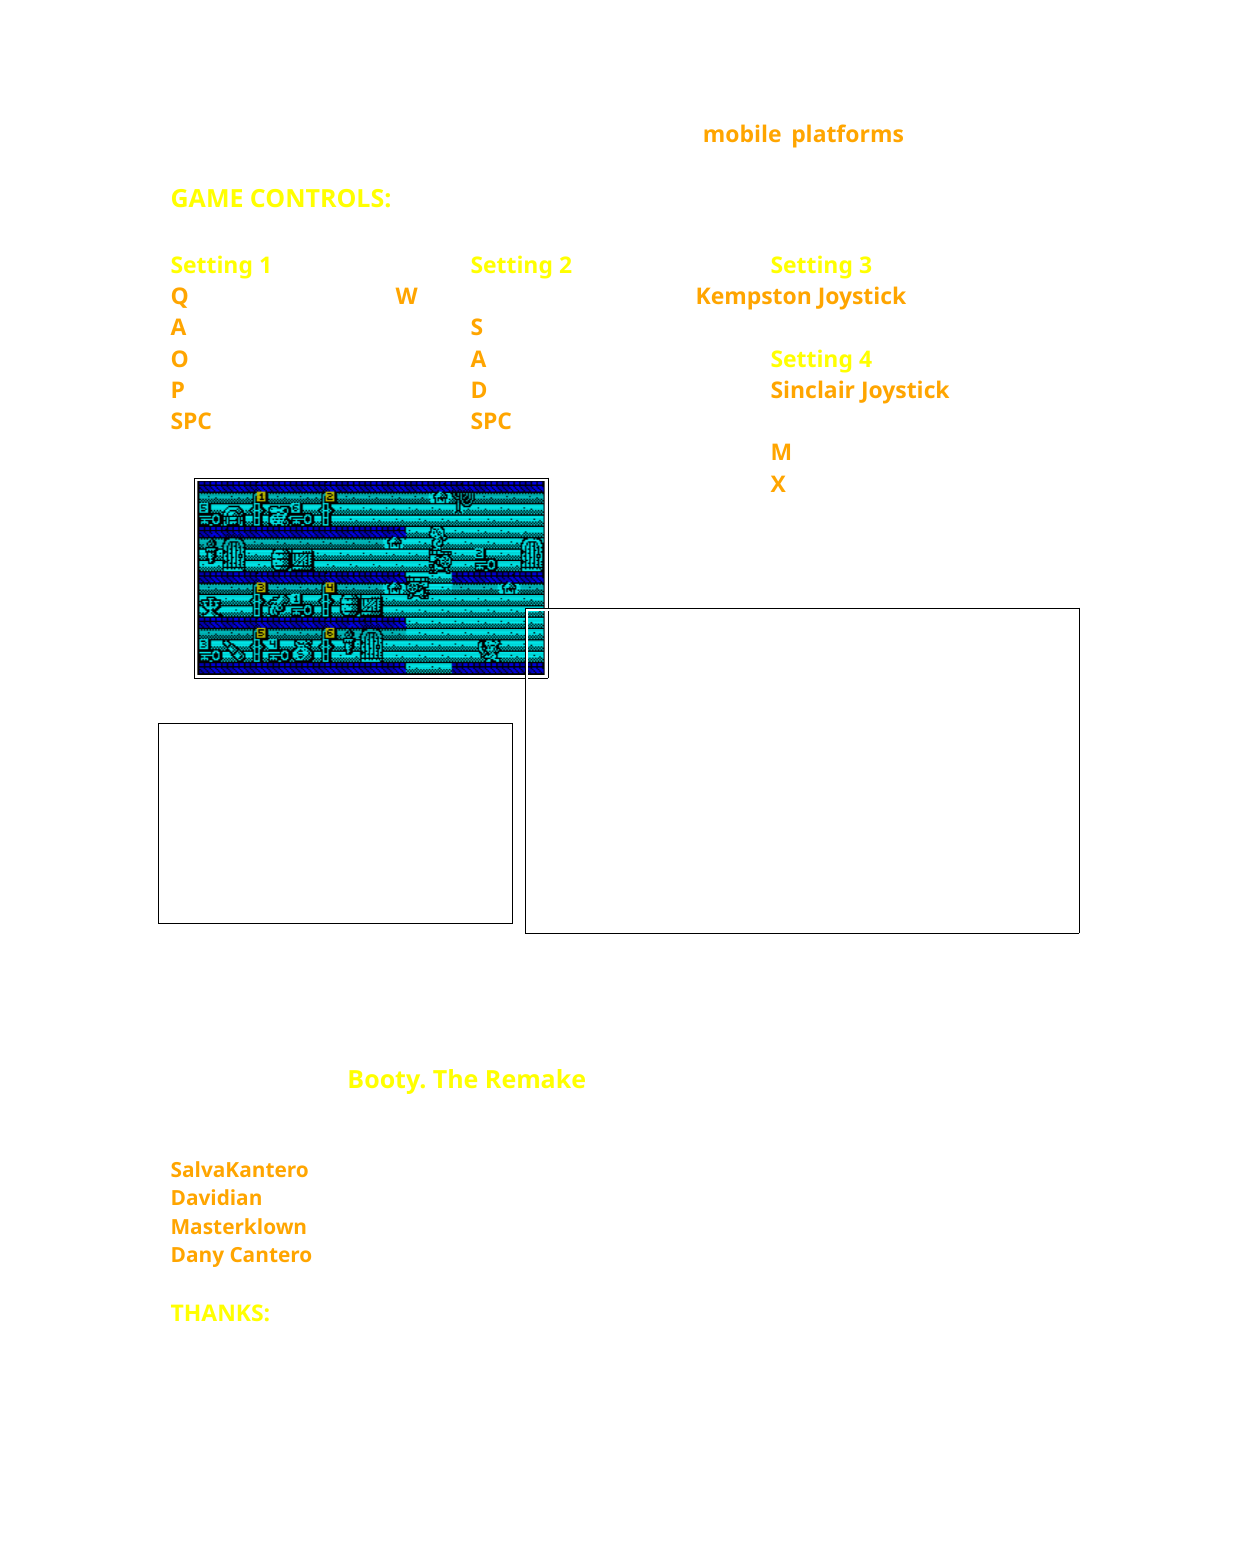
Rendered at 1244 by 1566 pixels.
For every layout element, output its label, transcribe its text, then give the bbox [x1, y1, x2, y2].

text Booty. The Remake [170, 1061, 1076, 1095]
text SPC = open door SPC = open door [170, 405, 1076, 436]
text A = down S = down [170, 311, 1076, 342]
text M = music ON/OFF [170, 436, 1076, 467]
text Setting 1 Setting 2 Setting 3 [170, 249, 1076, 280]
text Q = up W = up Kempston Joystick [170, 280, 1076, 311]
list It is not advisable to jump to vertical mobile platforms when they go down. A fall from one floor above or more will make you lose your life. [208, 118, 1076, 181]
text Davidian Music [170, 1183, 1076, 1212]
text Masterklown Tape cover and manual pictures [170, 1212, 1076, 1240]
text GAME CONTROLS: [170, 181, 1076, 215]
text [195, 479, 548, 678]
text O = left A = left Setting 4 [170, 342, 1076, 374]
text THANKS: [170, 1297, 1076, 1328]
text Copyleft (C) 2019 [170, 1095, 1076, 1124]
text X = finish [170, 467, 1076, 499]
text P = right D = right Sinclair Joystick [170, 374, 1076, 405]
text Dany Cantero Translations [170, 1240, 1076, 1269]
picture [197, 481, 545, 675]
text SalvaKantero Program and graphics [170, 1155, 1076, 1183]
picture [528, 611, 545, 675]
list To Mojon Twins for releasing its great MK/2 game engine, with which a large part of this program has been made. [208, 1328, 1076, 1379]
list To the components of PlayOnRetro, GreenWeb Sevilla, Utopian, and other colleages and groups for their support and encouragement. [208, 1379, 1076, 1431]
